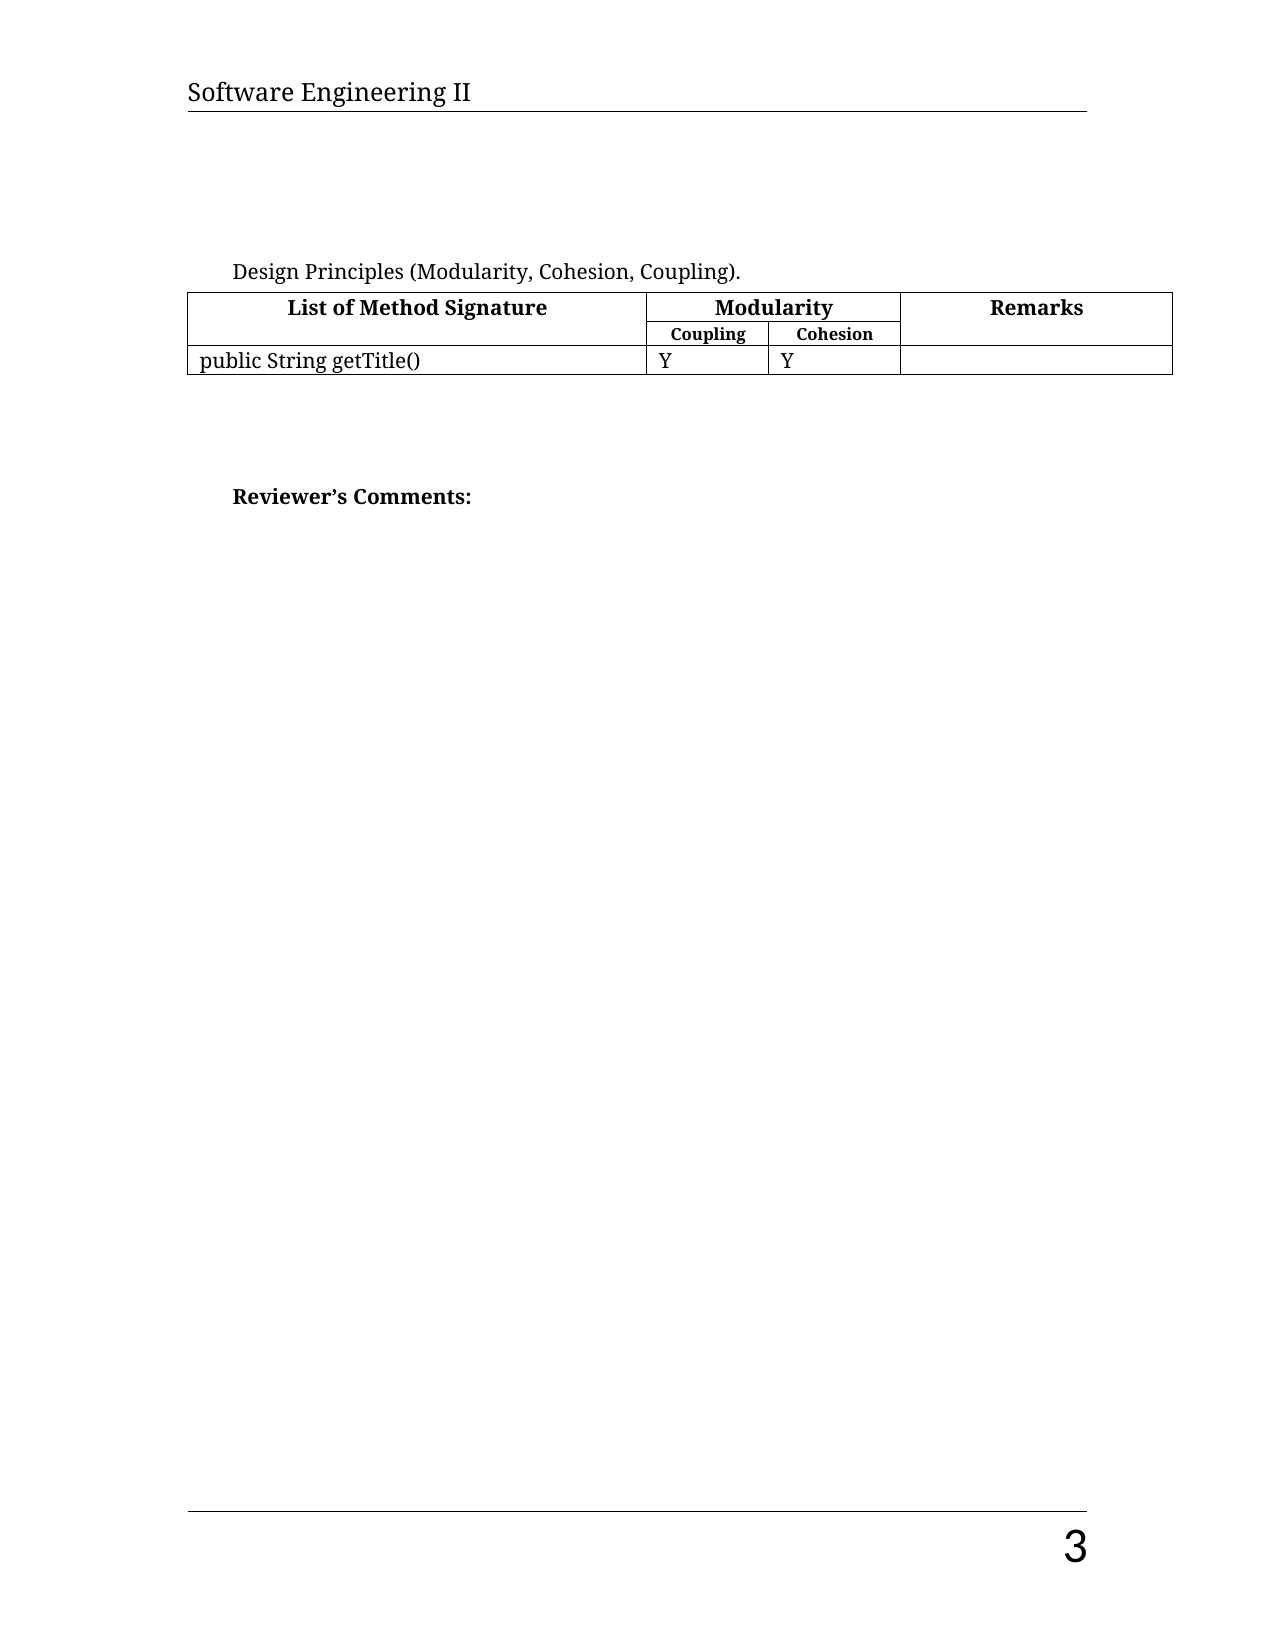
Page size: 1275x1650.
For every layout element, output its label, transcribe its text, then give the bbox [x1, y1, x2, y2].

table_cell public String getTitle() [188, 346, 646, 374]
subtitle Reviewer’s Comments: [187, 482, 1087, 539]
table_cell Coupling [647, 322, 768, 345]
table_cell Y [647, 346, 768, 374]
table_header Modularity [647, 293, 900, 321]
table_cell Cohesion [769, 322, 900, 345]
table_header List of Method Signature [188, 293, 646, 345]
subtitle Design Principles (Modularity, Cohesion, Coupling). [187, 257, 1087, 285]
table_cell Y [769, 346, 900, 374]
table_cell [901, 346, 1172, 374]
table_header Remarks [901, 293, 1172, 345]
